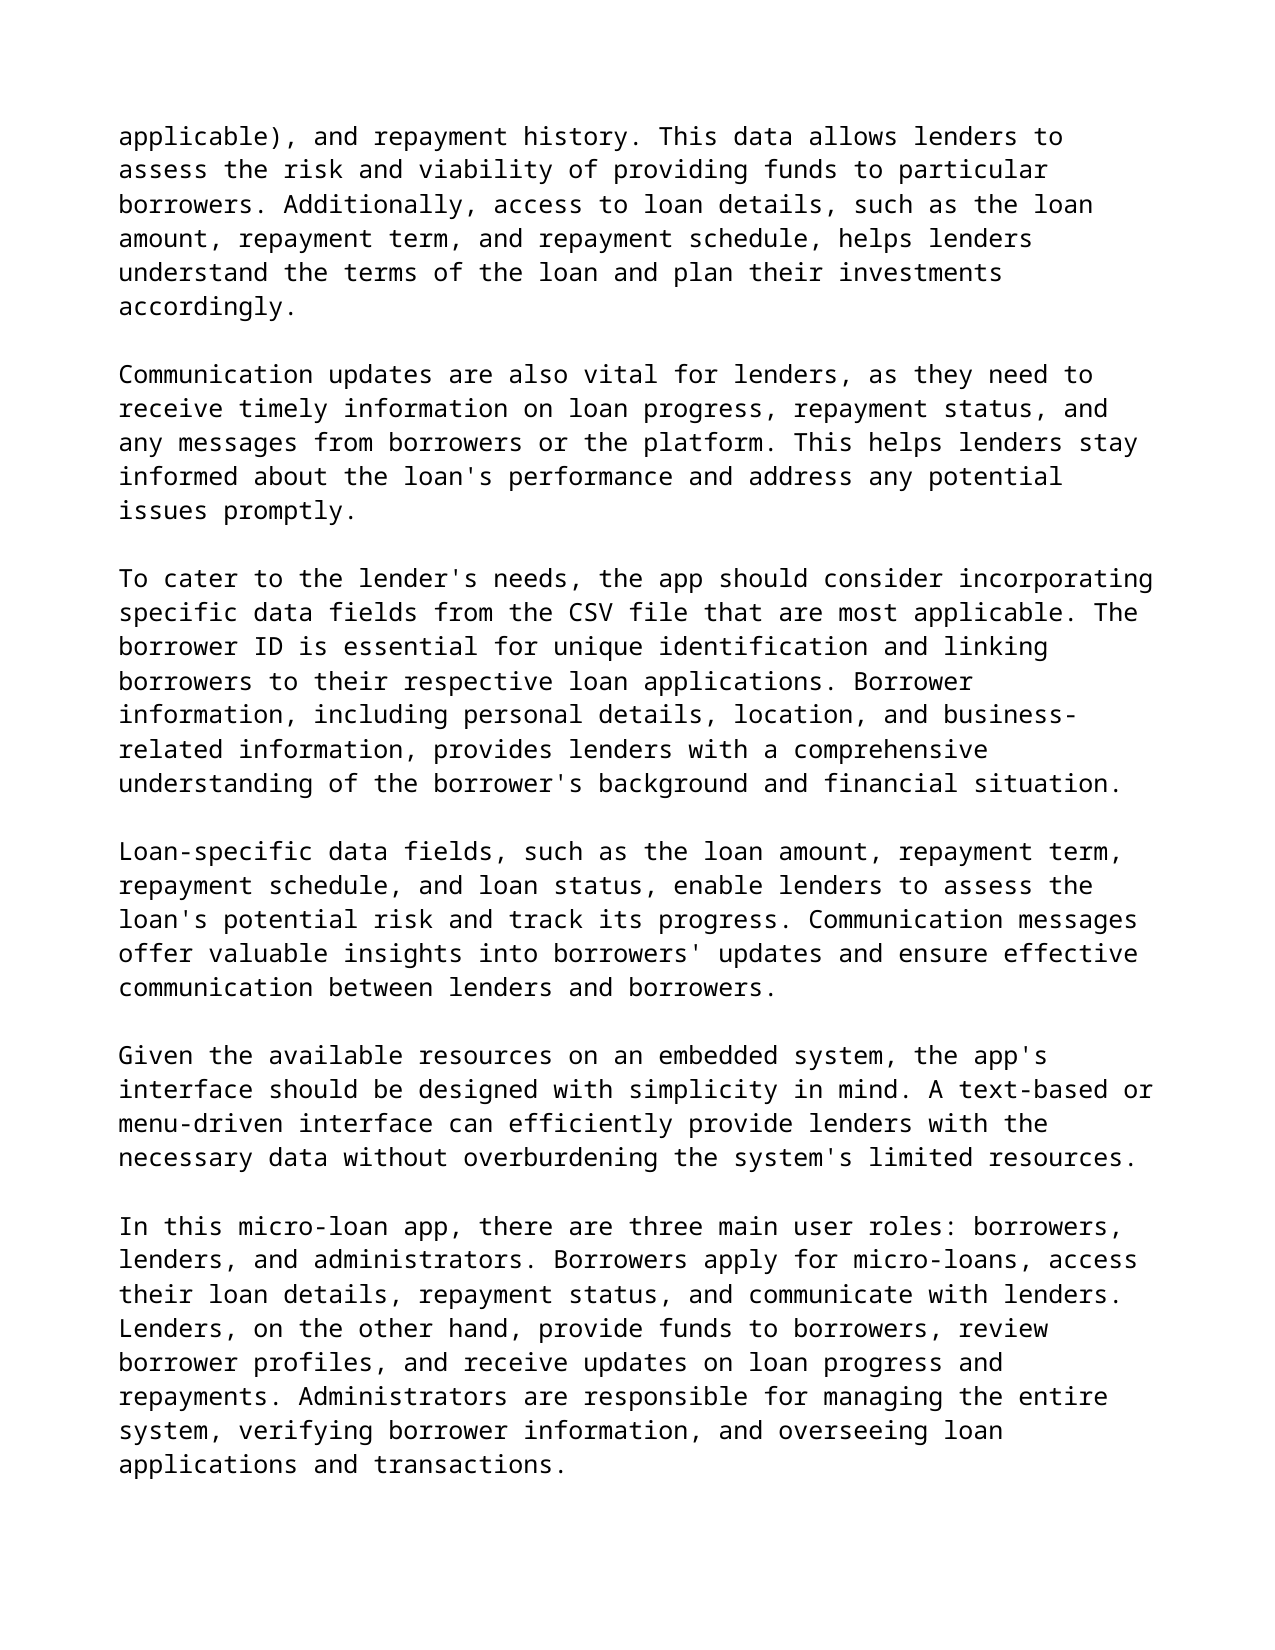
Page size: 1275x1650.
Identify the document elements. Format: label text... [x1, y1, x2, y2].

text To cater to the lender's needs, the app should consider incorporating specific data fields from the CSV file that are most applicable. The borrower ID is essential for unique identification and linking borrowers to their respective loan applications. Borrower information, including personal details, location, and business-related information, provides lenders with a comprehensive understanding of the borrower's background and financial situation. [118, 561, 1157, 799]
text Loan-specific data fields, such as the loan amount, repayment term, repayment schedule, and loan status, enable lenders to assess the loan's potential risk and track its progress. Communication messages offer valuable insights into borrowers' updates and ensure effective communication between lenders and borrowers. [118, 833, 1157, 1004]
text In this micro-loan app, there are three main user roles: borrowers, lenders, and administrators. Borrowers apply for micro-loans, access their loan details, repayment status, and communicate with lenders. Lenders, on the other hand, provide funds to borrowers, review borrower profiles, and receive updates on loan progress and repayments. Administrators are responsible for managing the entire system, verifying borrower information, and overseeing loan applications and transactions. [118, 1208, 1157, 1481]
text Communication updates are also vital for lenders, as they need to receive timely information on loan progress, repayment status, and any messages from borrowers or the platform. This helps lenders stay informed about the loan's performance and address any potential issues promptly. [118, 357, 1157, 527]
text applicable), and repayment history. This data allows lenders to assess the risk and viability of providing funds to particular borrowers. Additionally, access to loan details, such as the loan amount, repayment term, and repayment schedule, helps lenders understand the terms of the loan and plan their investments accordingly. [118, 118, 1157, 322]
text Given the available resources on an embedded system, the app's interface should be designed with simplicity in mind. A text-based or menu-driven interface can efficiently provide lenders with the necessary data without overburdening the system's limited resources. [118, 1038, 1157, 1174]
